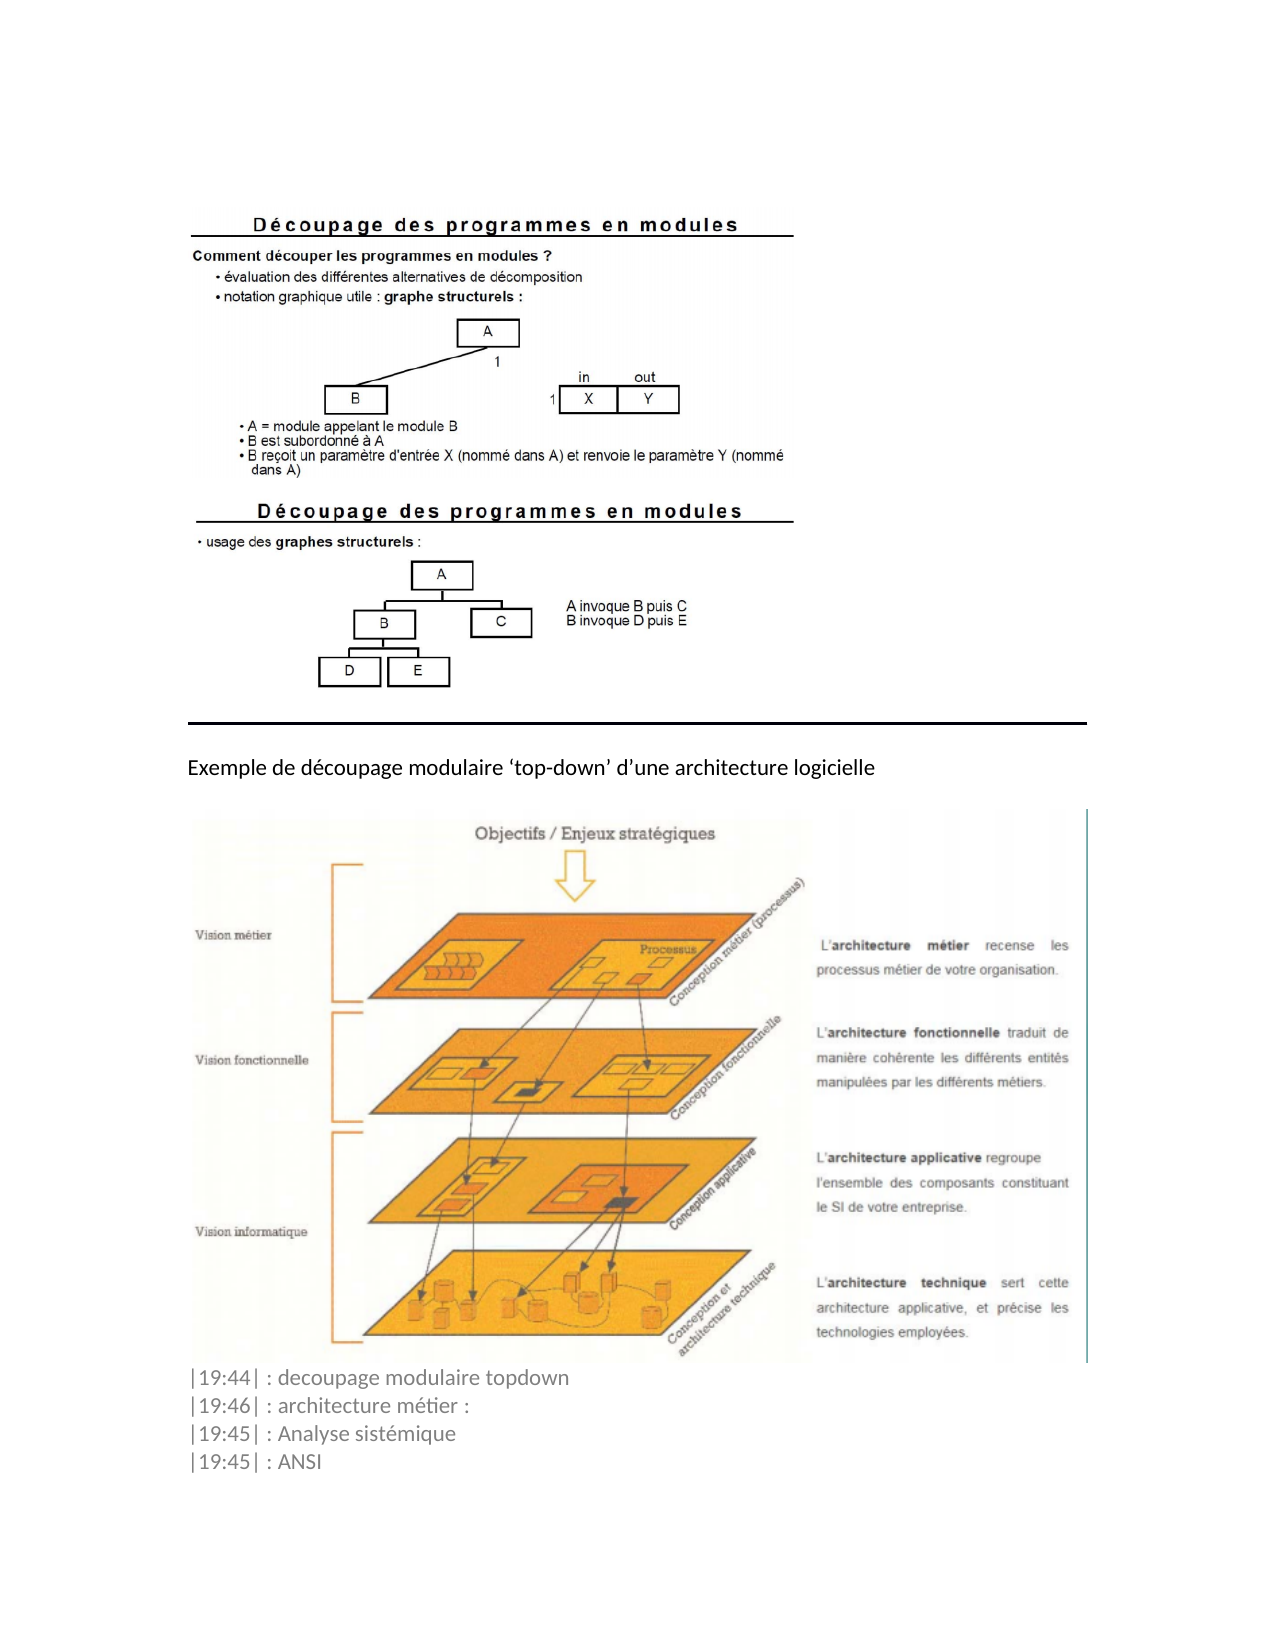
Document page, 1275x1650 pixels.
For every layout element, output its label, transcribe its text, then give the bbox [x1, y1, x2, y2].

picture [187, 207, 794, 692]
text Exemple de découpage modulaire ‘top-down’ d’une architecture logicielle [187, 753, 1087, 781]
text |19:46| : architecture métier : [187, 1391, 1087, 1419]
text |19:45| : ANSI [187, 1447, 1087, 1475]
text |19:44| : decoupage modulaire topdown [187, 1363, 1087, 1391]
picture [187, 809, 1088, 1363]
text |19:45| : Analyse sistémique [187, 1419, 1087, 1447]
